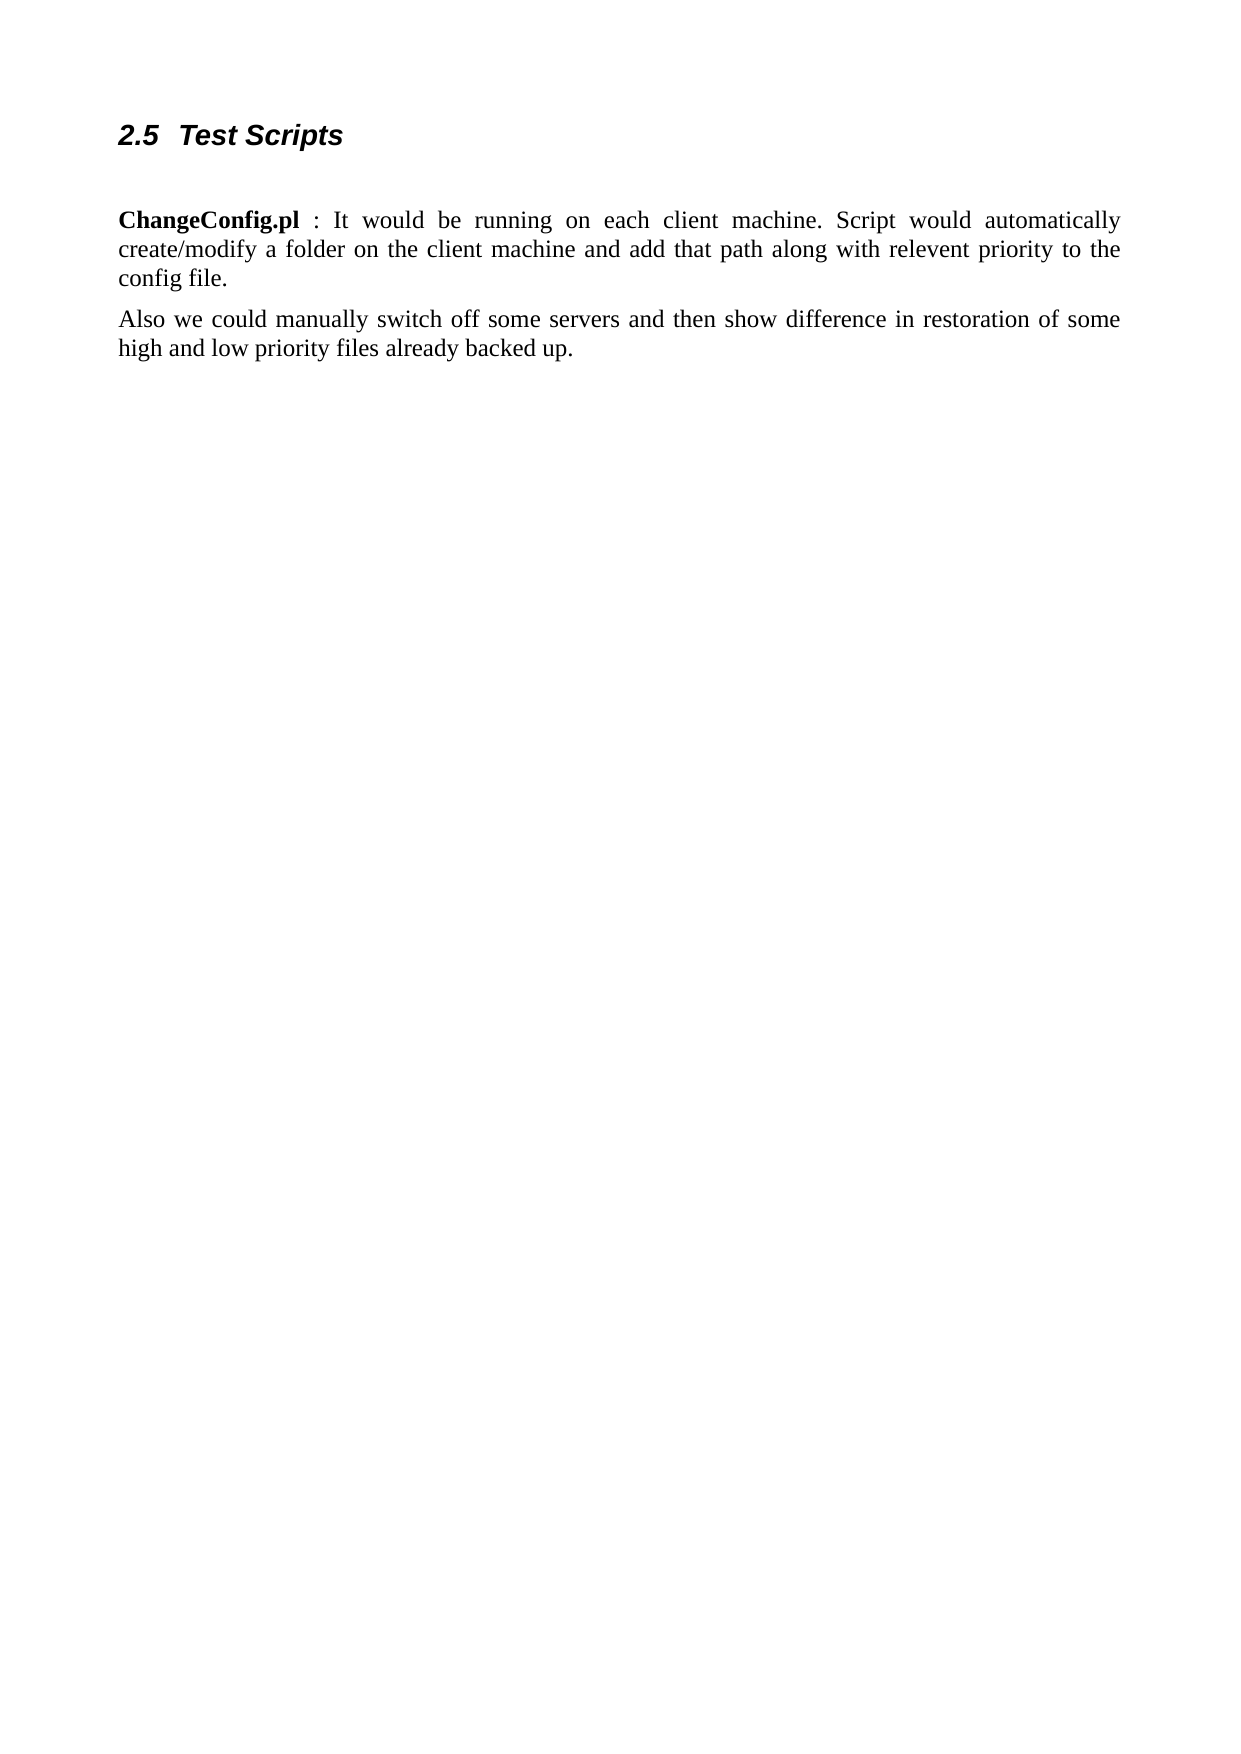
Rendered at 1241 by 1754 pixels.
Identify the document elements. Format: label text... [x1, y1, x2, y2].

text Also we could manually switch off some servers and then show difference in restoration of some high and low priority files already backed up. [118, 304, 1122, 362]
text ChangeConfig.pl : It would be running on each client machine. Script would automatically create/modify a folder on the client machine and add that path along with relevent priority to the config file. [118, 205, 1122, 292]
subtitle Test Scripts [118, 118, 1122, 152]
